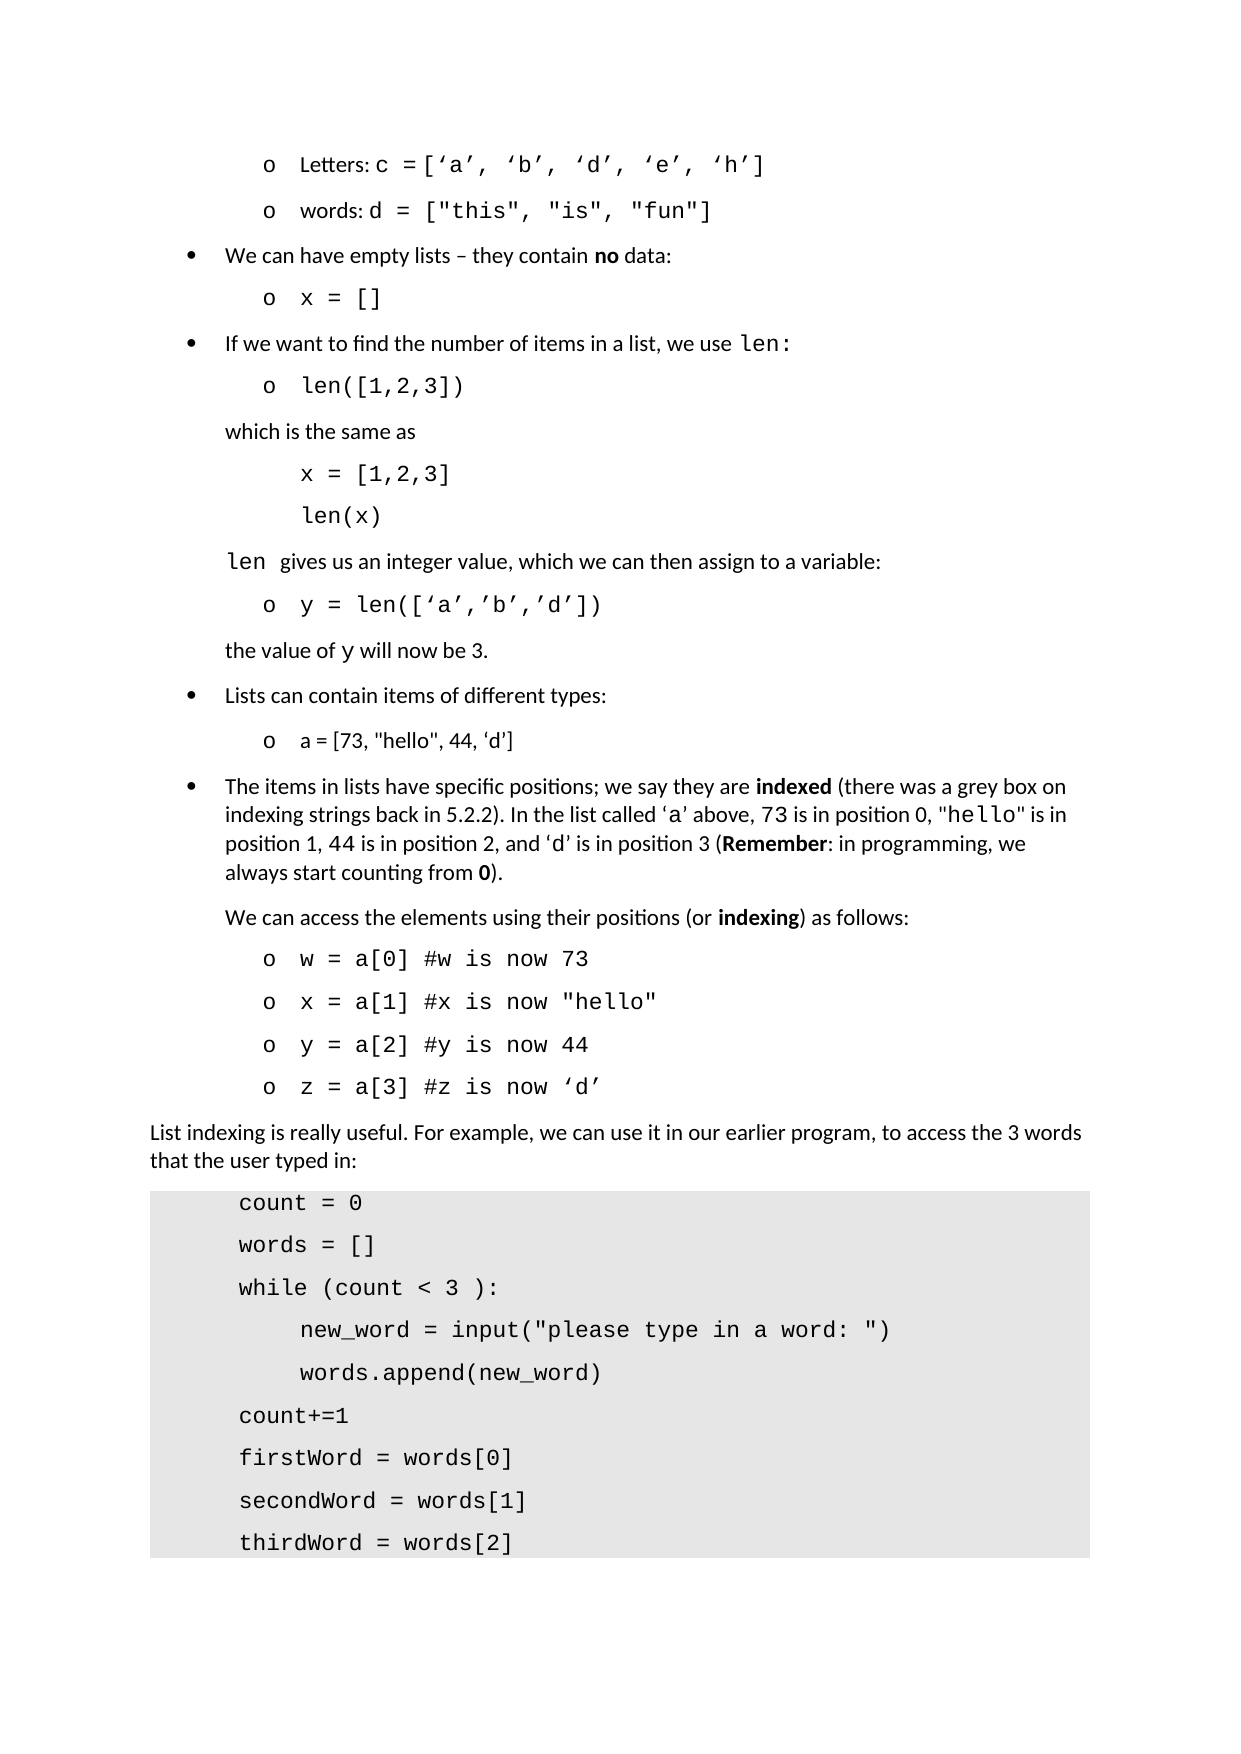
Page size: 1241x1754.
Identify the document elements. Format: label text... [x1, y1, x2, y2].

text words = [] [150, 1233, 1090, 1259]
text len gives us an integer value, which we can then assign to a variable: [150, 547, 1090, 576]
list Lists can contain items of different types: [187, 682, 1090, 709]
list y = len([‘a’,’b’,’d’]) [262, 593, 1090, 619]
text new_word = input("please type in a word: ") [150, 1319, 1090, 1345]
text thirdWord = words[2] [150, 1532, 1090, 1558]
list We can access the elements using their positions (or indexing) as follows: [225, 903, 1090, 931]
list The items in lists have specific positions; we say they are indexed (there was a grey box on indexing strings back in 5.2.2). In the list called ‘a’ above, 73 is in position 0, "hello" is in position 1, 44 is in position 2, and ‘d’ is in position 3 (Remember: in programming, we always start counting from 0). [187, 772, 1090, 886]
list Letters: c = [‘a’, ‘b’, ‘d’, ‘e’, ‘h’] [262, 150, 1090, 179]
list w = a[0] #w is now 73 [262, 948, 1090, 974]
list If we want to find the number of items in a list, we use len: [187, 329, 1090, 358]
list x = a[1] #x is now "hello" [262, 990, 1090, 1016]
list a = [73, "hello", 44, ‘d’] [262, 726, 1090, 755]
text x = [1,2,3] [225, 462, 1090, 488]
text len(x) [225, 505, 1090, 531]
text count+=1 [150, 1404, 1090, 1430]
list z = a[3] #z is now ‘d’ [262, 1076, 1090, 1102]
text count = 0 [150, 1191, 1090, 1217]
list len([1,2,3]) [262, 375, 1090, 401]
list x = [] [262, 286, 1090, 312]
text secondWord = words[1] [150, 1489, 1090, 1515]
list words: d = ["this", "is", "fun"] [262, 196, 1090, 225]
text firstWord = words[0] [150, 1447, 1090, 1472]
text which is the same as [150, 417, 1090, 445]
text words.append(new_word) [150, 1361, 1090, 1387]
text the value of y will now be 3. [225, 636, 1090, 665]
list We can have empty lists – they contain no data: [187, 242, 1090, 270]
text List indexing is really useful. For example, we can use it in our earlier program, to access the 3 words that the user typed in: [150, 1118, 1090, 1174]
text while (count < 3 ): [150, 1276, 1090, 1302]
list y = a[2] #y is now 44 [262, 1033, 1090, 1059]
